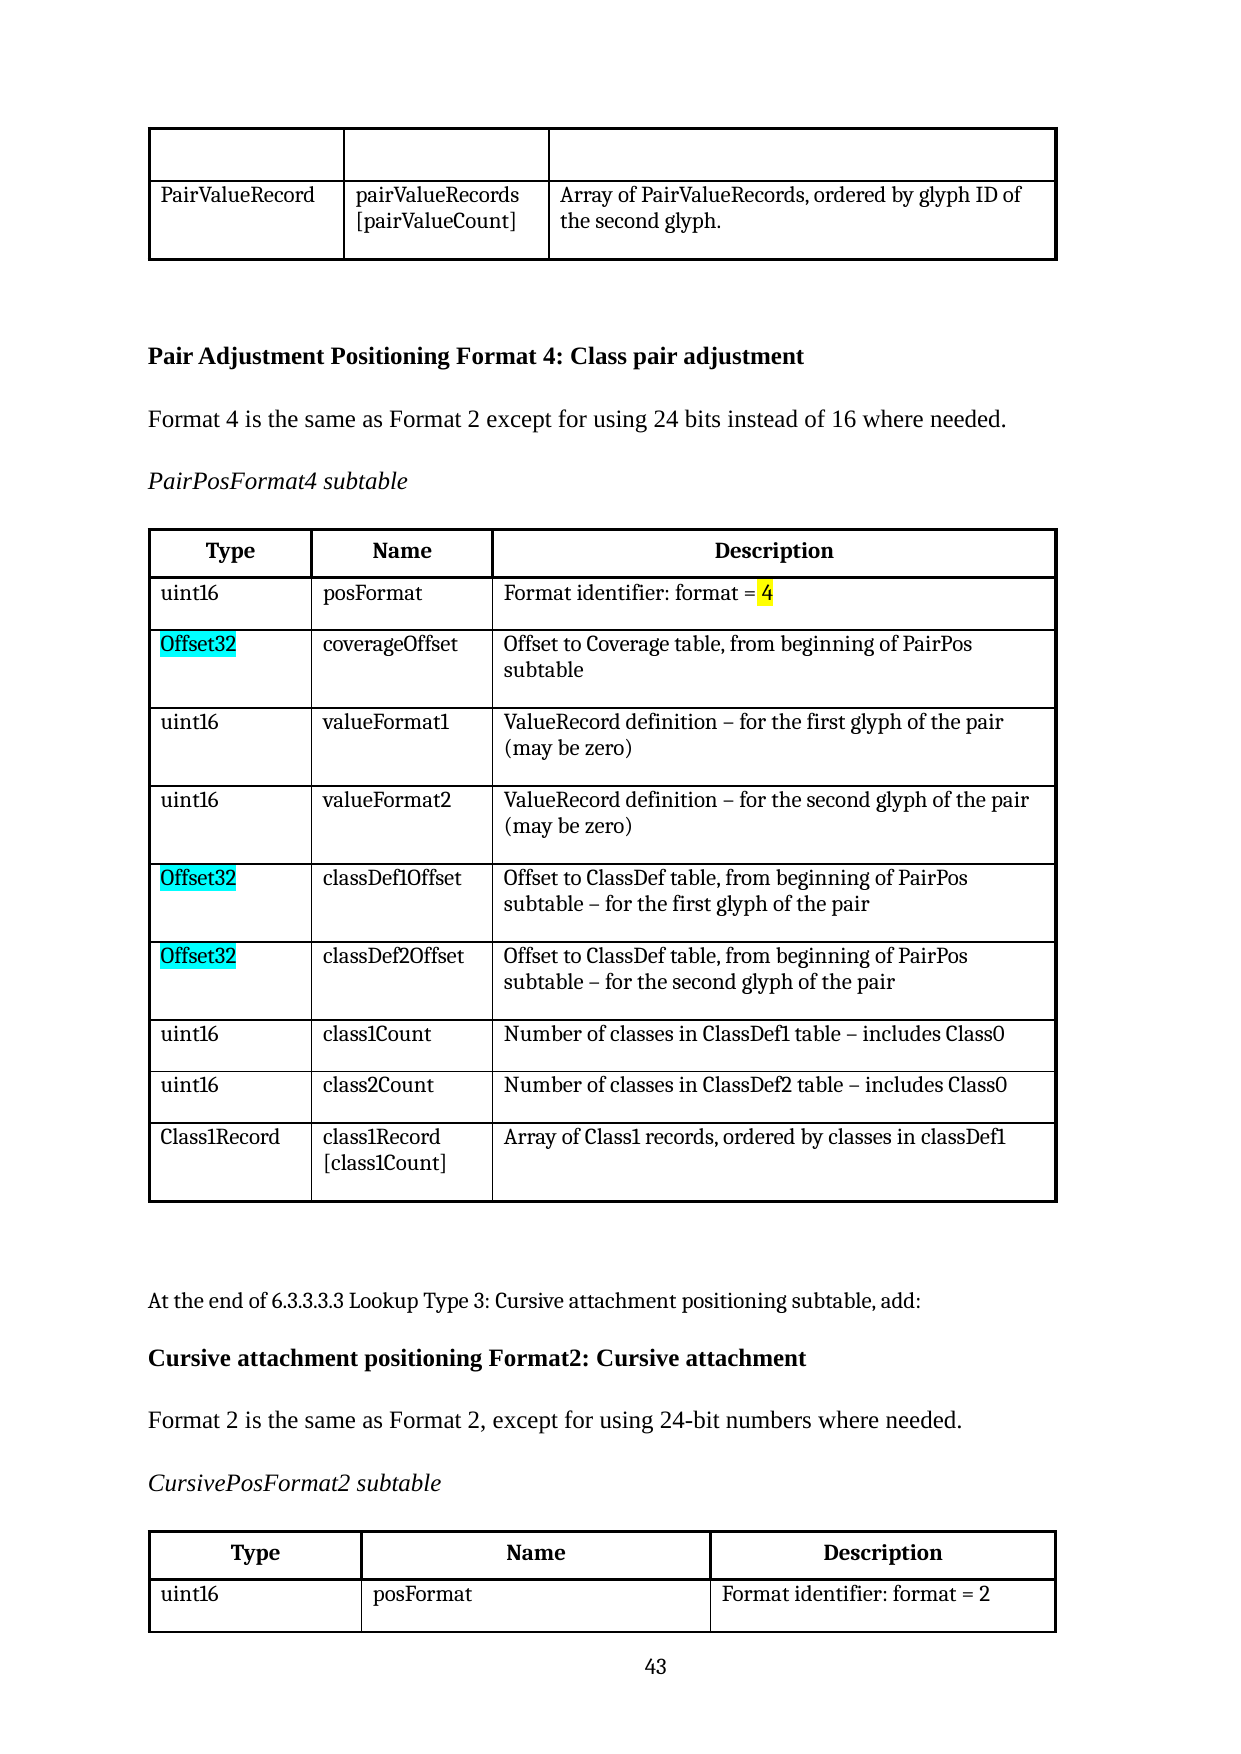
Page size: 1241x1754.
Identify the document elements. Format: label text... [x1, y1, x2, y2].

table_cell Array of PairValueRecords, ordered by glyph ID of the second glyph. [550, 182, 1054, 258]
table_cell uint16 [151, 1021, 311, 1071]
table_cell uint16 [151, 787, 311, 863]
table_cell valueFormat2 [312, 787, 492, 863]
text CursivePosFormat2 subtable [148, 1468, 1163, 1496]
table_cell Number of classes in ClassDef1 table – includes Class0 [493, 1021, 1054, 1071]
table_cell posFormat [362, 1581, 710, 1631]
table_cell [345, 130, 548, 180]
table_cell uint16 [151, 1072, 311, 1122]
table_cell classDef1Offset [312, 865, 492, 941]
table_header Name [313, 531, 491, 576]
table_cell Offset to Coverage table, from beginning of PairPos subtable [493, 631, 1054, 707]
table_cell coverageOffset [312, 631, 492, 707]
table_cell [151, 130, 343, 180]
table_cell pairValueRecords [pairValueCount] [345, 182, 548, 258]
table_cell Offset to ClassDef table, from beginning of PairPos subtable – for the first glyph of the pair [493, 865, 1054, 941]
text PairPosFormat4 subtable [148, 466, 1163, 494]
table_cell uint16 [151, 709, 311, 785]
table_cell Array of Class1 records, ordered by classes in classDef1 [493, 1124, 1054, 1200]
table_cell uint16 [151, 579, 311, 629]
table_cell Offset to ClassDef table, from beginning of PairPos subtable – for the second glyph of the pair [493, 943, 1054, 1019]
table_header Type [151, 531, 310, 576]
text Cursive attachment positioning Format2: Cursive attachment [148, 1343, 1163, 1372]
text At the end of 6.3.3.3.3 Lookup Type 3: Cursive attachment positioning subtable, add: [148, 1288, 1163, 1314]
table_cell PairValueRecord [151, 182, 343, 258]
table_cell Format identifier: format = 2 [711, 1581, 1054, 1631]
table_cell Offset32 [151, 943, 311, 1019]
table_cell class1Count [312, 1021, 492, 1071]
table_cell posFormat [312, 579, 492, 629]
table_cell class2Count [312, 1072, 492, 1122]
table_cell valueFormat1 [312, 709, 492, 785]
table_cell ValueRecord definition – for the second glyph of the pair (may be zero) [493, 787, 1054, 863]
table_cell classDef2Offset [312, 943, 492, 1019]
table_cell [550, 130, 1054, 180]
table_cell Number of classes in ClassDef2 table – includes Class0 [493, 1072, 1054, 1122]
table_cell Offset32 [151, 865, 311, 941]
text Format 4 is the same as Format 2 except for using 24 bits instead of 16 where needed. [148, 404, 1163, 432]
table_cell uint16 [151, 1581, 361, 1631]
text Pair Adjustment Positioning Format 4: Class pair adjustment [148, 341, 1163, 370]
table_header Description [712, 1533, 1054, 1578]
table_cell ValueRecord definition – for the first glyph of the pair (may be zero) [493, 709, 1054, 785]
table_header Type [151, 1533, 360, 1578]
table_cell Format identifier: format = 4 [493, 579, 1054, 629]
text Format 2 is the same as Format 2, except for using 24-bit numbers where needed. [148, 1406, 1163, 1434]
table_cell Offset32 [151, 631, 311, 707]
table_header Name [363, 1533, 709, 1578]
table_cell Class1Record [151, 1124, 311, 1200]
table_cell class1Record [class1Count] [312, 1124, 492, 1200]
table_header Description [494, 531, 1054, 576]
